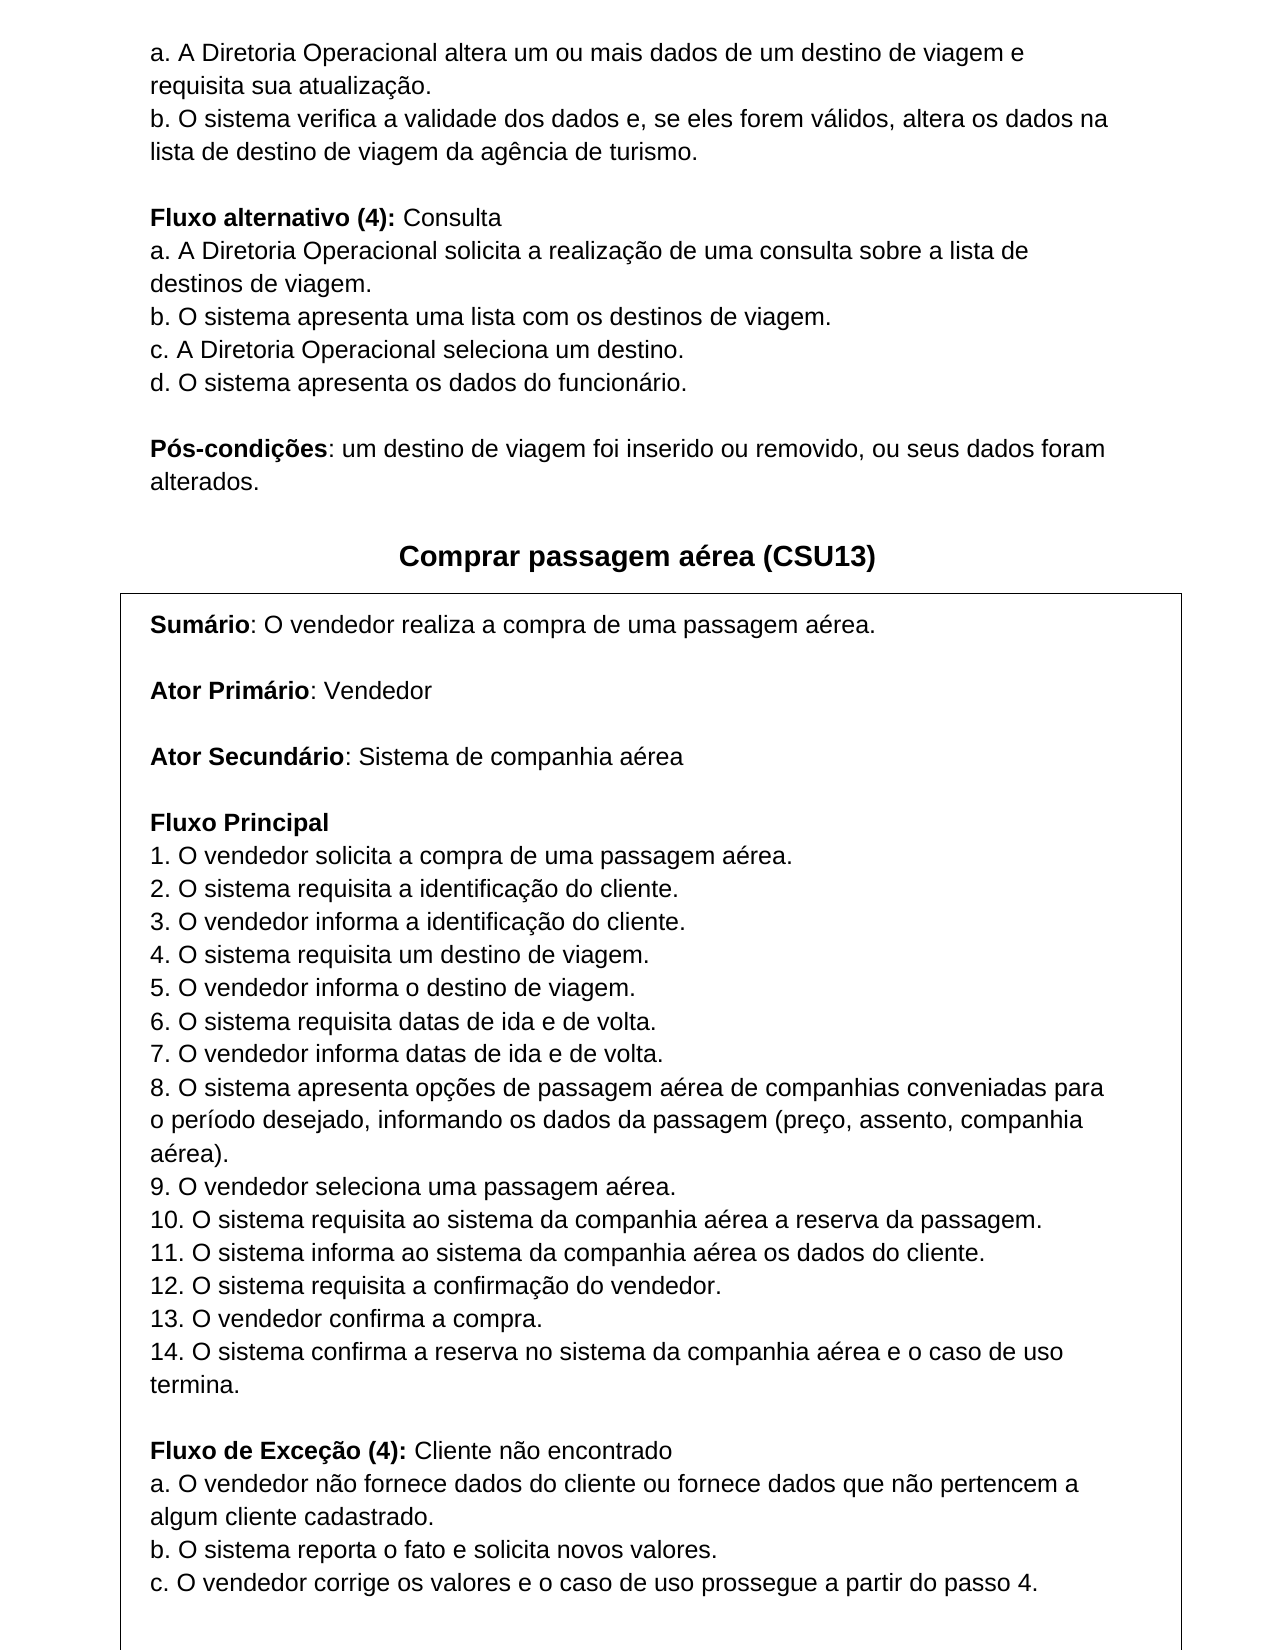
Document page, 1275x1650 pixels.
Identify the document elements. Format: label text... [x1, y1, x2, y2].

list O sistema confirma a reserva no sistema da companhia aérea e o caso de uso termina. [150, 1337, 1125, 1398]
text Ator Primário: Vendedor [150, 676, 1125, 705]
text Pós-condições: um destino de viagem foi inserido ou removido, ou seus dados foram alterados. [150, 434, 1125, 496]
list O vendedor não fornece dados do cliente ou fornece dados que não pertencem a algum cliente cadastrado. [150, 1469, 1125, 1531]
list O vendedor informa datas de ida e de volta. [150, 1039, 1125, 1068]
text Sumário: O vendedor realiza a compra de uma passagem aérea. [150, 610, 1125, 639]
list A Diretoria Operacional altera um ou mais dados de um destino de viagem e requisita sua atualização. [150, 38, 1125, 99]
list O vendedor solicita a compra de uma passagem aérea. [150, 841, 1125, 870]
list O sistema apresenta uma lista com os destinos de viagem. [150, 302, 1125, 331]
text Comprar passagem aérea (CSU13) [150, 539, 1125, 572]
list O sistema apresenta os dados do funcionário. [150, 368, 1125, 397]
list O vendedor informa a identificação do cliente. [150, 907, 1125, 936]
text Fluxo Principal [150, 808, 1125, 837]
list O vendedor seleciona uma passagem aérea. [150, 1172, 1125, 1200]
text Ator Secundário: Sistema de companhia aérea [150, 742, 1125, 771]
list O sistema reporta o fato e solicita novos valores. [150, 1535, 1125, 1563]
text Fluxo de Exceção (4): Cliente não encontrado [150, 1436, 1125, 1464]
list O sistema requisita a identificação do cliente. [150, 874, 1125, 903]
list O vendedor corrige os valores e o caso de uso prossegue a partir do passo 4. [150, 1568, 1125, 1597]
list O vendedor informa o destino de viagem. [150, 973, 1125, 1002]
list O sistema informa ao sistema da companhia aérea os dados do cliente. [150, 1238, 1125, 1266]
list O sistema requisita datas de ida e de volta. [150, 1006, 1125, 1035]
list O sistema requisita um destino de viagem. [150, 940, 1125, 969]
list O sistema requisita ao sistema da companhia aérea a reserva da passagem. [150, 1204, 1125, 1233]
list O vendedor confirma a compra. [150, 1304, 1125, 1332]
list A Diretoria Operacional seleciona um destino. [150, 335, 1125, 364]
list O sistema apresenta opções de passagem aérea de companhias conveniadas para o período desejado, informando os dados da passagem (preço, assento, companhia aérea). [150, 1072, 1125, 1167]
list A Diretoria Operacional solicita a realização de uma consulta sobre a lista de destinos de viagem. [150, 236, 1125, 298]
list O sistema requisita a confirmação do vendedor. [150, 1271, 1125, 1299]
list O sistema verifica a validade dos dados e, se eles forem válidos, altera os dados na lista de destino de viagem da agência de turismo. [150, 104, 1125, 166]
text Fluxo alternativo (4): Consulta [150, 203, 1125, 232]
